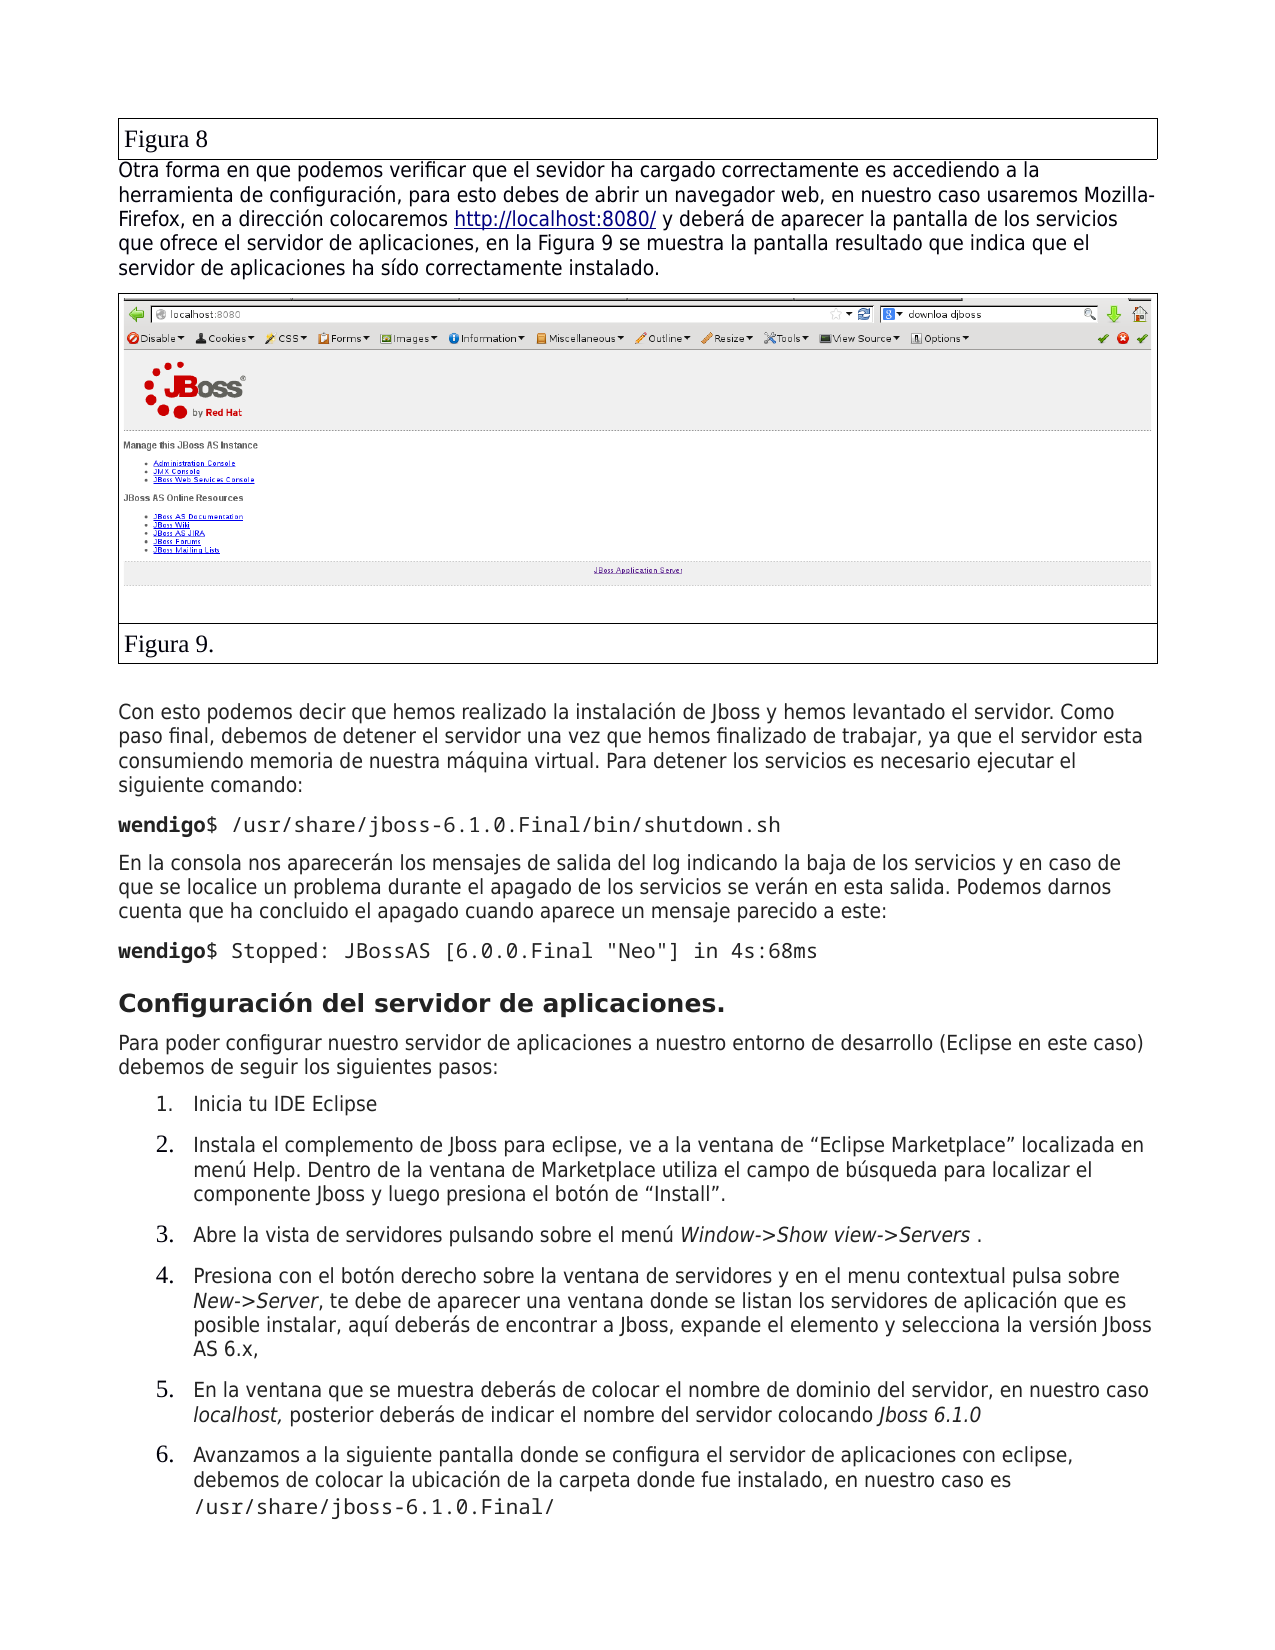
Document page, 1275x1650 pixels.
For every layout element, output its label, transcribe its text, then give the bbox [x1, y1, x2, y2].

list Abre la vista de servidores pulsando sobre el menú Window->Show view->Servers . [156, 1219, 1157, 1247]
table_cell Figura 9. [119, 624, 1157, 663]
text En la consola nos aparecerán los mensajes de salida del log indicando la baja de los servicios y en caso de que se localice un problema durante el apagado de los servicios se verán en esta salida. Podemos darnos cuenta que ha concluido el apagado cuando aparece un mensaje parecido a este: [118, 851, 1157, 923]
text wendigo$ /usr/share/jboss-6.1.0.Final/bin/shutdown.sh [118, 810, 1157, 838]
list Instala el complemento de Jboss para eclipse, ve a la ventana de “Eclipse Marketplace” localizada en menú Help. Dentro de la ventana de Marketplace utiliza el campo de búsqueda para localizar el componente Jboss y luego presiona el botón de “Install”. [156, 1129, 1157, 1206]
text Para poder configurar nuestro servidor de aplicaciones a nuestro entorno de desarrollo (Eclipse en este caso) debemos de seguir los siguientes pasos: [118, 1031, 1157, 1079]
table_header [119, 294, 1157, 588]
picture [123, 298, 1152, 589]
list Inicia tu IDE Eclipse [156, 1092, 1157, 1116]
list Avanzamos a la siguiente pantalla donde se configura el servidor de aplicaciones con eclipse, debemos de colocar la ubicación de la carpeta donde fue instalado, en nuestro caso es /usr/share/jboss-6.1.0.Final/ [156, 1439, 1157, 1521]
subtitle Configuración del servidor de aplicaciones. [118, 989, 1157, 1018]
text Otra forma en que podemos verificar que el sevidor ha cargado correctamente es accediendo a la herramienta de configuración, para esto debes de abrir un navegador web, en nuestro caso usaremos Mozilla-Firefox, en a dirección colocaremos http://localhost:8080/ y deberá de aparecer la pantalla de los servicios que ofrece el servidor de aplicaciones, en la Figura 9 se muestra la pantalla resultado que indica que el servidor de aplicaciones ha sído correctamente instalado. [118, 160, 1157, 280]
table_header [119, 589, 1157, 623]
text wendigo$ Stopped: JBossAS [6.0.0.Final "Neo"] in 4s:68ms [118, 936, 1157, 964]
text Con esto podemos decir que hemos realizado la instalación de Jboss y hemos levantado el servidor. Como paso final, debemos de detener el servidor una vez que hemos finalizado de trabajar, ya que el servidor esta consumiendo memoria de nuestra máquina virtual. Para detener los servicios es necesario ejecutar el siguiente comando: [118, 700, 1157, 797]
list Presiona con el botón derecho sobre la ventana de servidores y en el menu contextual pulsa sobre New->Server, te debe de aparecer una ventana donde se listan los servidores de aplicación que es posible instalar, aquí deberás de encontrar a Jboss, expande el elemento y selecciona la versión Jboss AS 6.x, [156, 1260, 1157, 1361]
table_cell Figura 8 [119, 119, 1157, 158]
list En la ventana que se muestra deberás de colocar el nombre de dominio del servidor, en nuestro caso localhost, posterior deberás de indicar el nombre del servidor colocando Jboss 6.1.0 [156, 1374, 1157, 1427]
